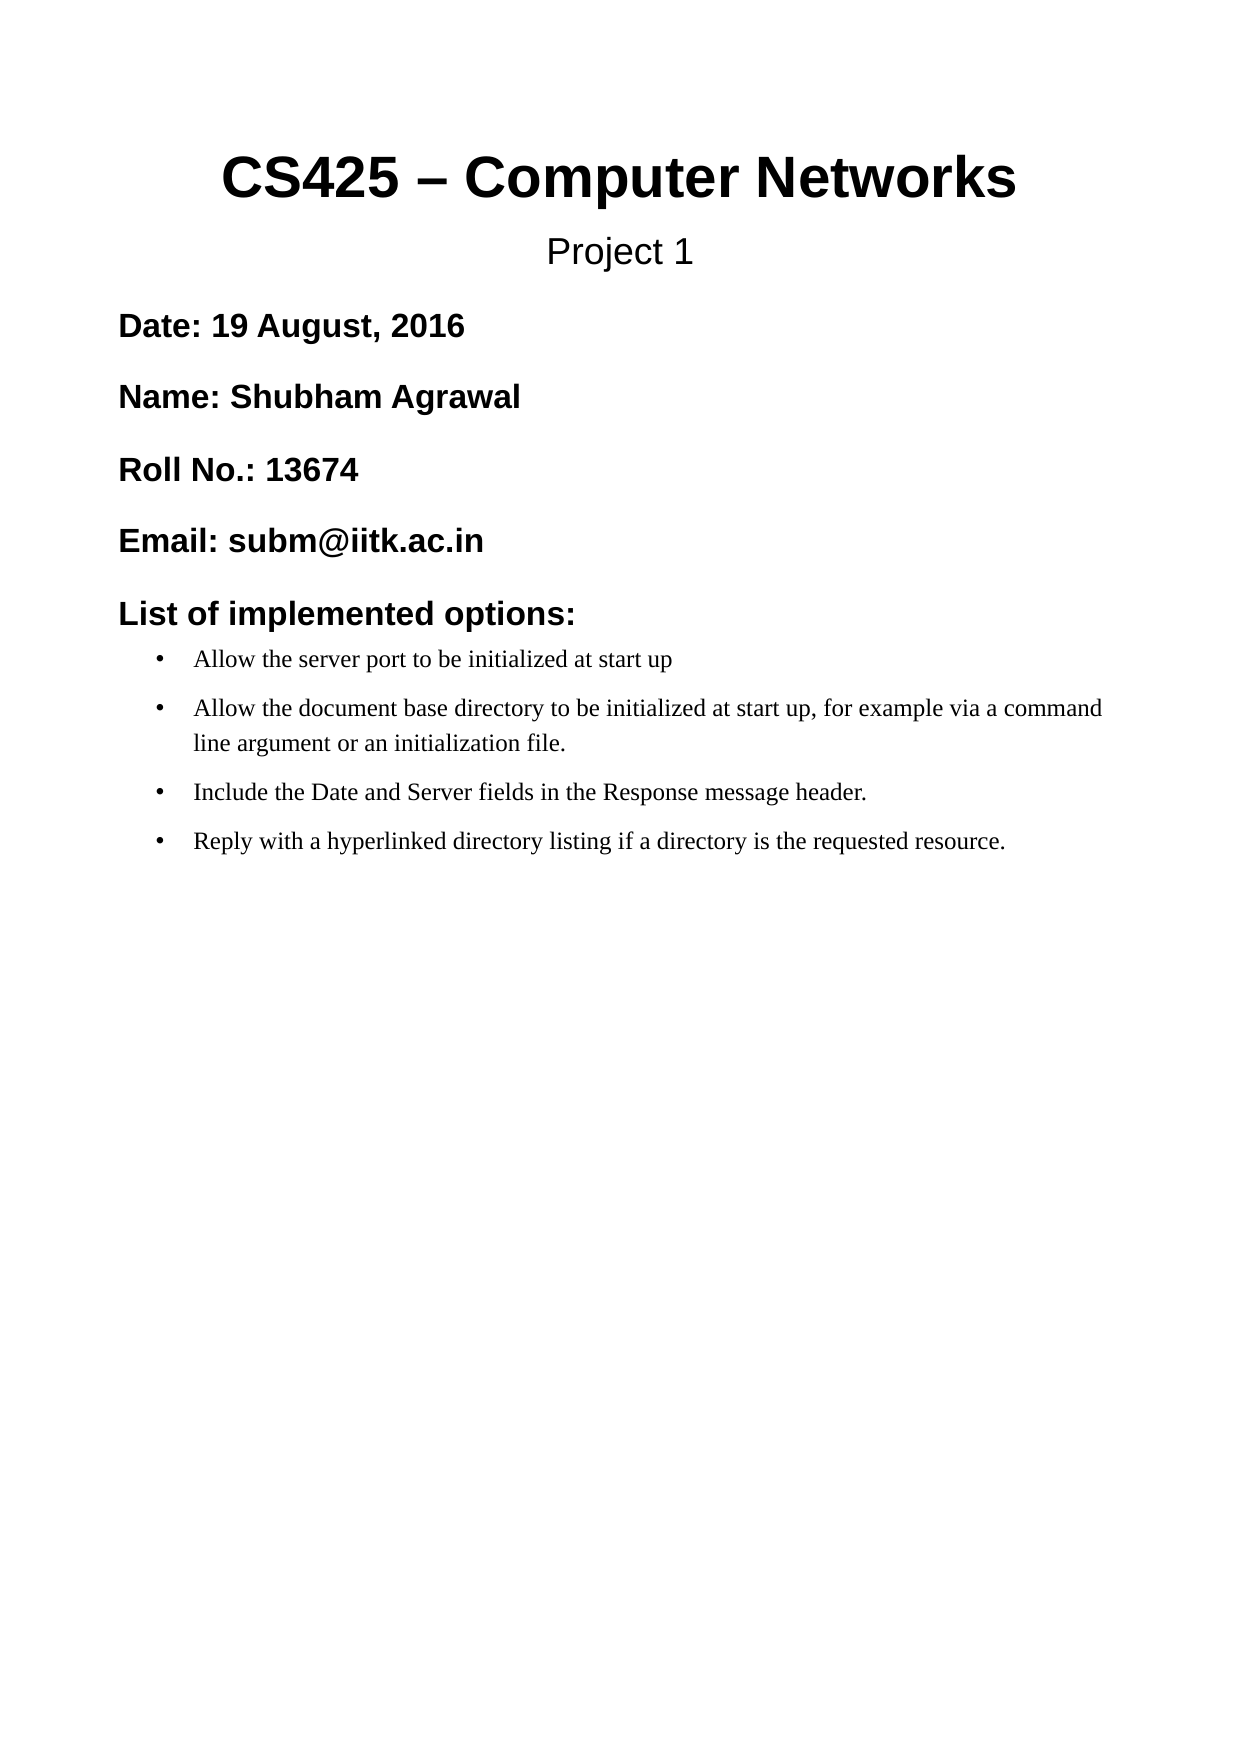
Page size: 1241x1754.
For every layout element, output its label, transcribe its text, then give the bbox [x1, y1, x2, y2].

subtitle List of implemented options: [118, 593, 1122, 632]
list Reply with a hyperlinked directory listing if a directory is the requested resource. [156, 826, 1122, 855]
subtitle Email: subm@iitk.ac.in [118, 521, 1122, 560]
title CS425 – Computer Networks [118, 143, 1122, 210]
list Allow the document base directory to be initialized at start up, for example via a command line argument or an initialization file. [156, 693, 1122, 757]
subtitle Roll No.: 13674 [118, 449, 1122, 488]
subtitle Name: Shubham Agrawal [118, 377, 1122, 416]
subtitle Date: 19 August, 2016 [118, 305, 1122, 344]
list Allow the server port to be initialized at start up [156, 644, 1122, 673]
subtitle Project 1 [118, 229, 1122, 272]
list Include the Date and Server fields in the Response message header. [156, 777, 1122, 806]
